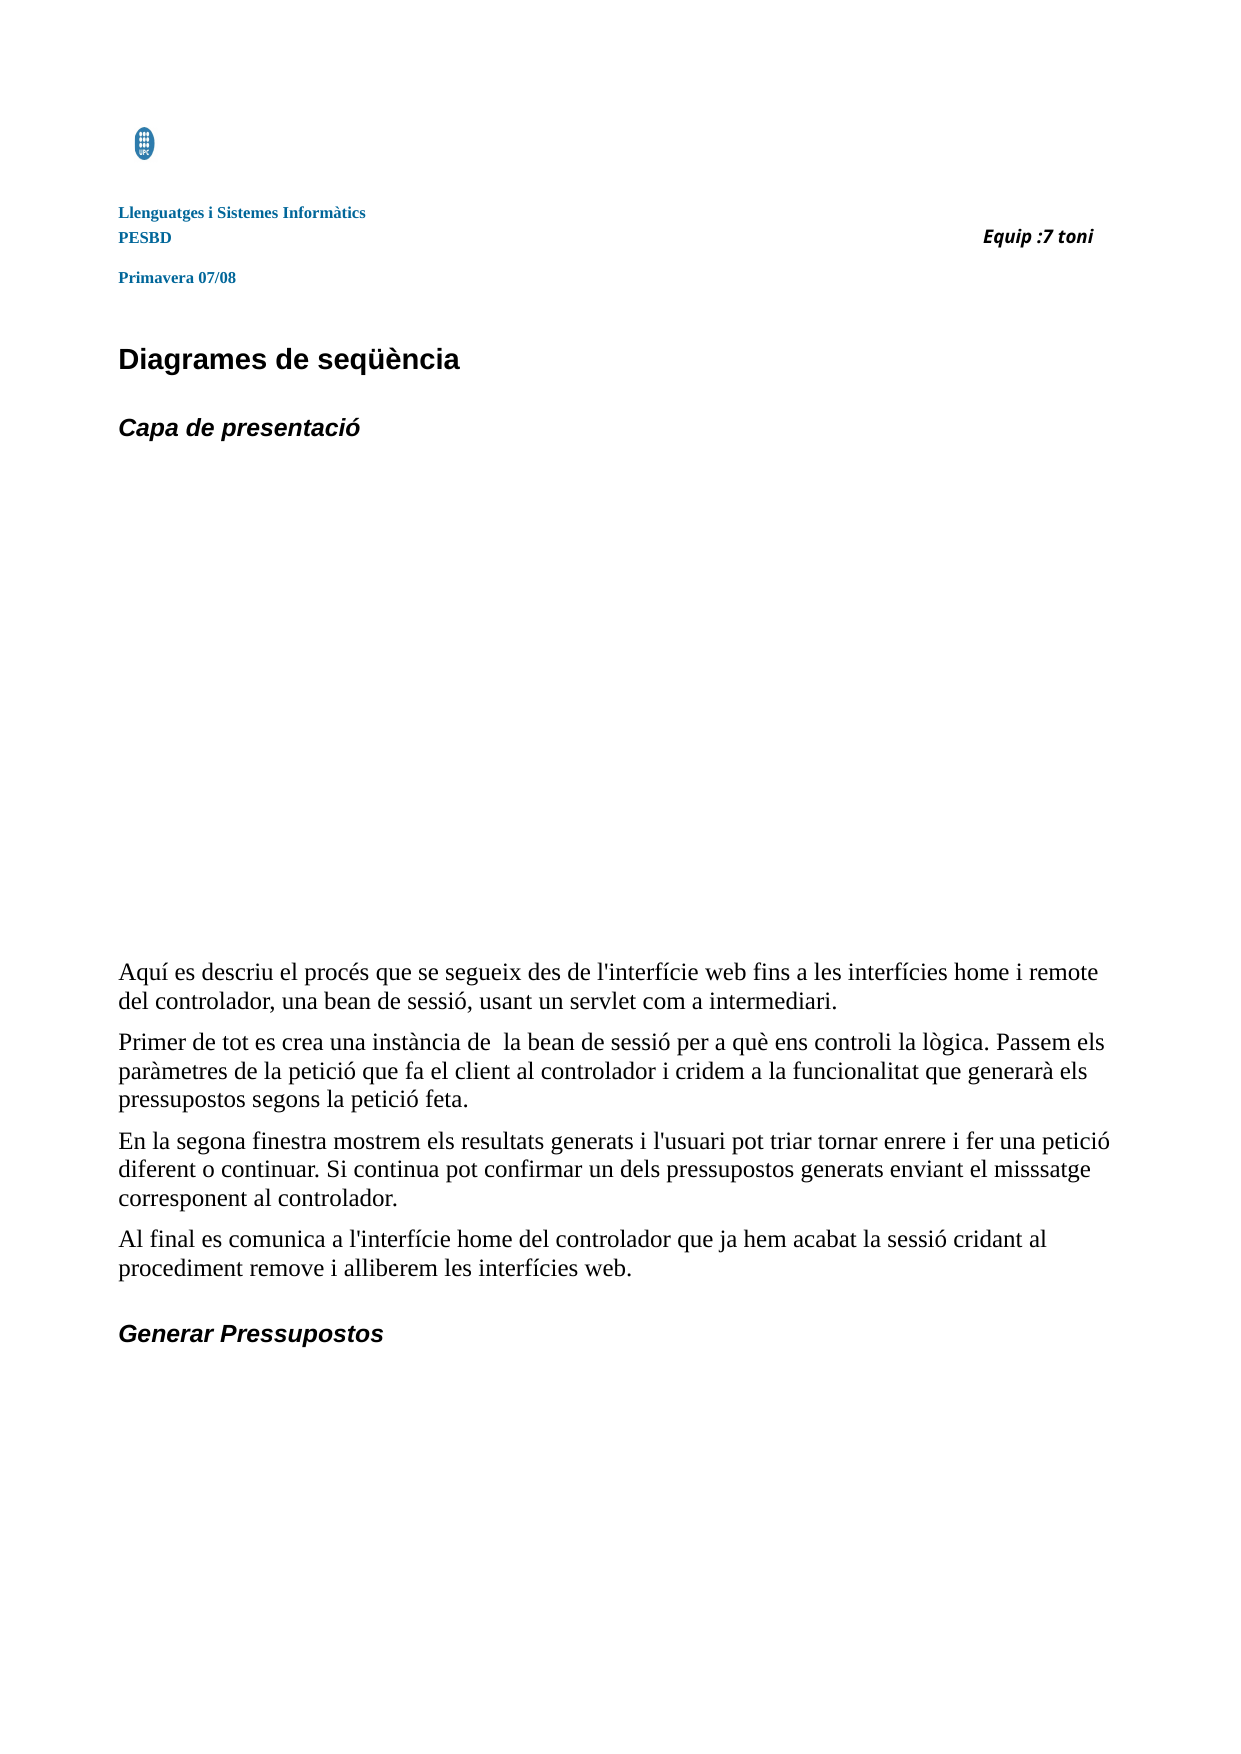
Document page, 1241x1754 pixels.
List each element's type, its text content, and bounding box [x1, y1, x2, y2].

subtitle Generar Pressupostos [118, 1319, 1122, 1348]
subtitle Diagrames de seqüència [118, 342, 1122, 375]
text Aquí es descriu el procés que se segueix des de l'interfície web fins a les interfícies home i remote del controlador, una bean de sessió, usant un servlet com a intermediari. [118, 454, 1122, 1014]
subtitle Capa de presentació [118, 413, 1122, 441]
text Al final es comunica a l'interfície home del controlador que ja hem acabat la sessió cridant al procediment remove i alliberem les interfícies web. [118, 1224, 1122, 1282]
text Primer de tot es crea una instància de la bean de sessió per a què ens controli la lògica. Passem els paràmetres de la petició que fa el client al controlador i cridem a la funcionalitat que generarà els pressupostos segons la petició feta. [118, 1027, 1122, 1113]
text En la segona finestra mostrem els resultats generats i l'usuari pot triar tornar enrere i fer una petició diferent o continuar. Si continua pot confirmar un dels pressupostos generats enviant el misssatge corresponent al controlador. [118, 1126, 1122, 1212]
